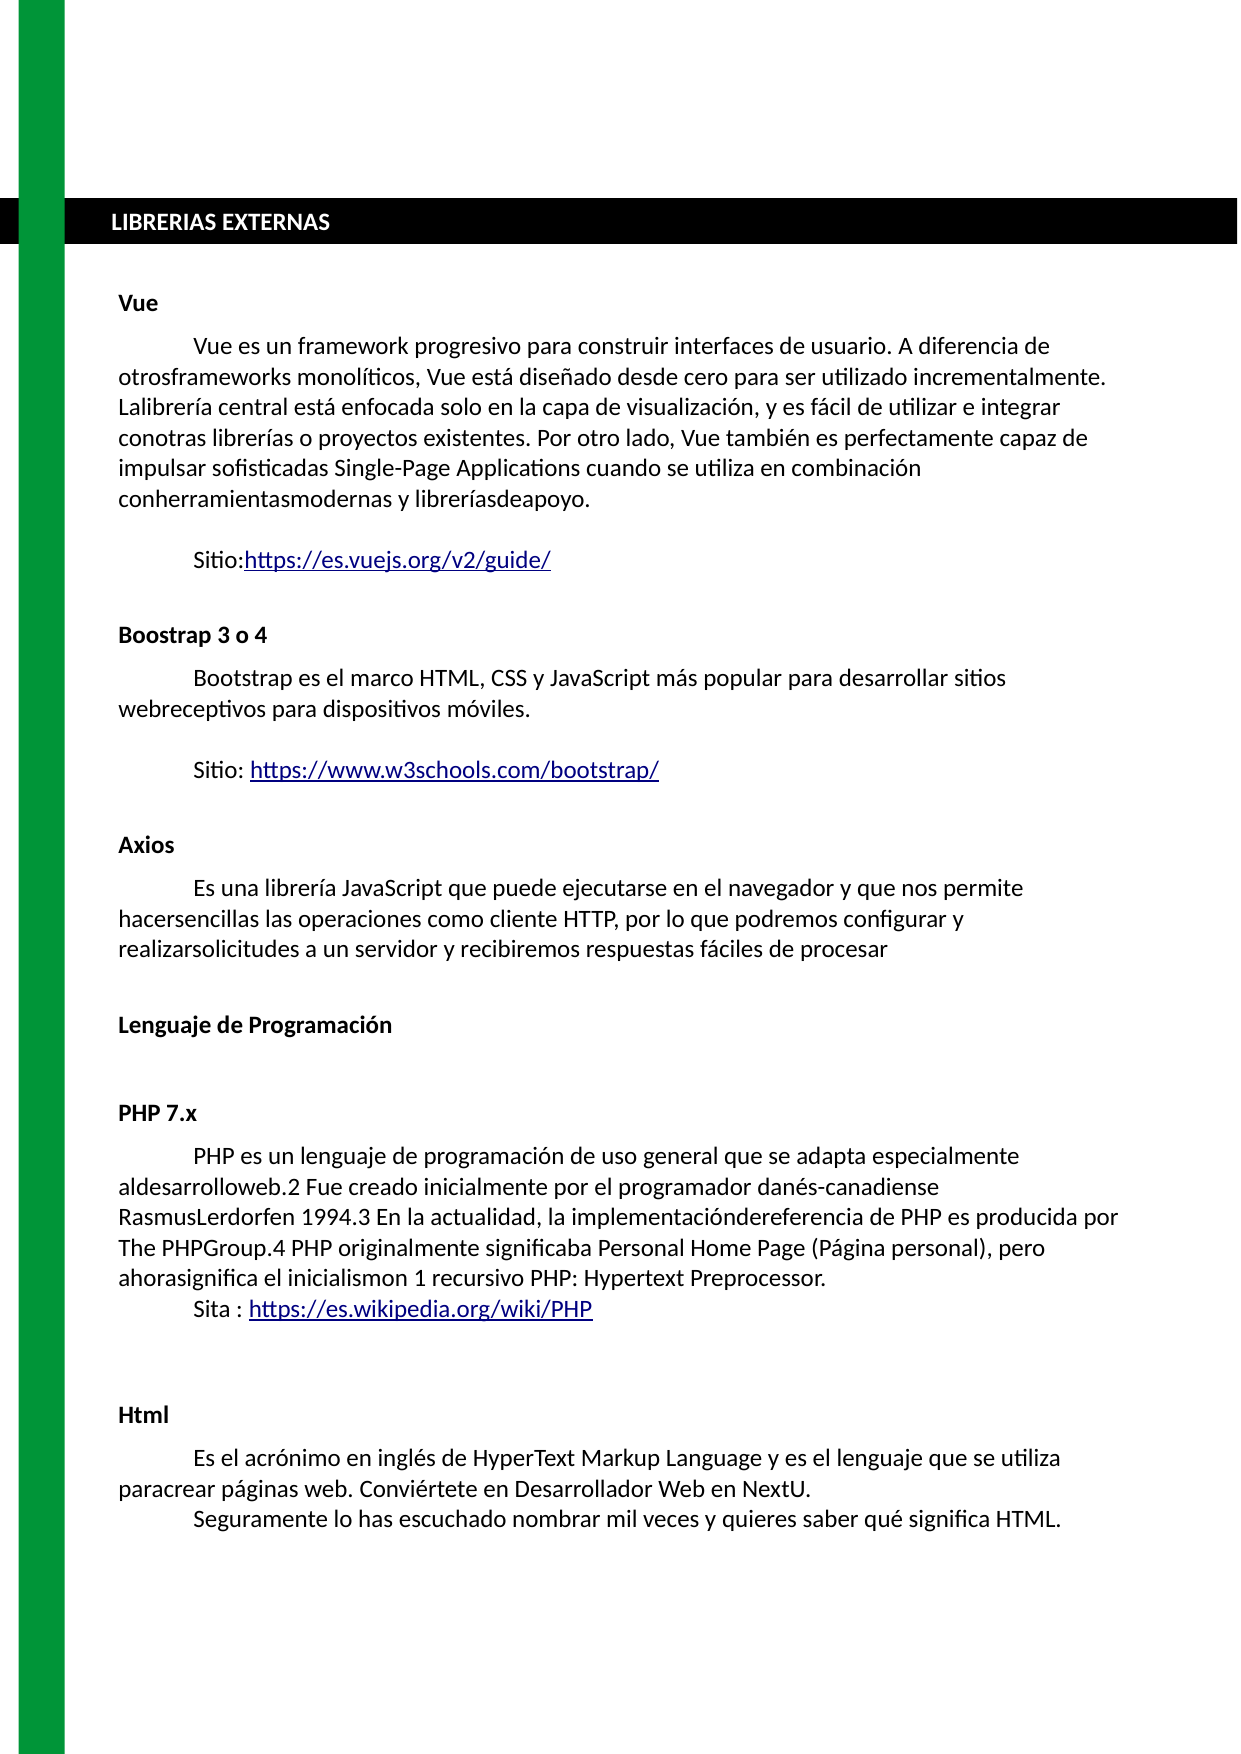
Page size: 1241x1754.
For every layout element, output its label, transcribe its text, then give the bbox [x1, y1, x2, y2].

subtitle Axios [118, 829, 1122, 860]
text Es el acrónimo en inglés de HyperText Markup Language y es el lenguaje que se utiliza paracrear páginas web. Conviértete en Desarrollador Web en NextU. [118, 1442, 1122, 1503]
text Es una librería JavaScript que puede ejecutarse en el navegador y que nos permite hacersencillas las operaciones como cliente HTTP, por lo que podremos configurar y realizarsolicitudes a un servidor y recibiremos respuestas fáciles de procesar [118, 873, 1122, 964]
text Sitio: https://www.w3schools.com/bootstrap/ [118, 754, 1122, 784]
subtitle Html [118, 1399, 1122, 1430]
subtitle Vue [118, 287, 1122, 318]
subtitle PHP 7.x [118, 1097, 1122, 1128]
text Seguramente lo has escuchado nombrar mil veces y quieres saber qué significa HTML. [118, 1503, 1122, 1534]
text Bootstrap es el marco HTML, CSS y JavaScript más popular para desarrollar sitios webreceptivos para dispositivos móviles. [118, 662, 1122, 723]
text Sita : https://es.wikipedia.org/wiki/PHP [118, 1293, 1122, 1323]
subtitle Boostrap 3 o 4 [118, 619, 1122, 650]
text Sitio:https://es.vuejs.org/v2/guide/ [118, 544, 1122, 574]
text Vue es un framework progresivo para construir interfaces de usuario. A diferencia de otrosframeworks monolíticos, Vue está diseñado desde cero para ser utilizado incrementalmente. Lalibrería central está enfocada solo en la capa de visualización, y es fácil de utilizar e integrar conotras librerías o proyectos existentes. Por otro lado, Vue también es perfectamente capaz de impulsar sofisticadas Single-Page Applications cuando se utiliza en combinación conherramientasmodernas y libreríasdeapoyo. [118, 330, 1122, 513]
text PHP es un lenguaje de programación de uso general que se adapta especialmente aldesarrolloweb.2 Fue creado inicialmente por el programador danés-canadiense RasmusLerdorfen 1994.3 En la actualidad, la implementacióndereferencia de PHP es producida por The PHPGroup.4 PHP originalmente significaba Personal Home Page (Página personal), pero ahorasignifica el inicialismon 1 recursivo PHP: Hypertext Preprocessor. [118, 1140, 1122, 1293]
subtitle Lenguaje de Programación [118, 1009, 1122, 1040]
